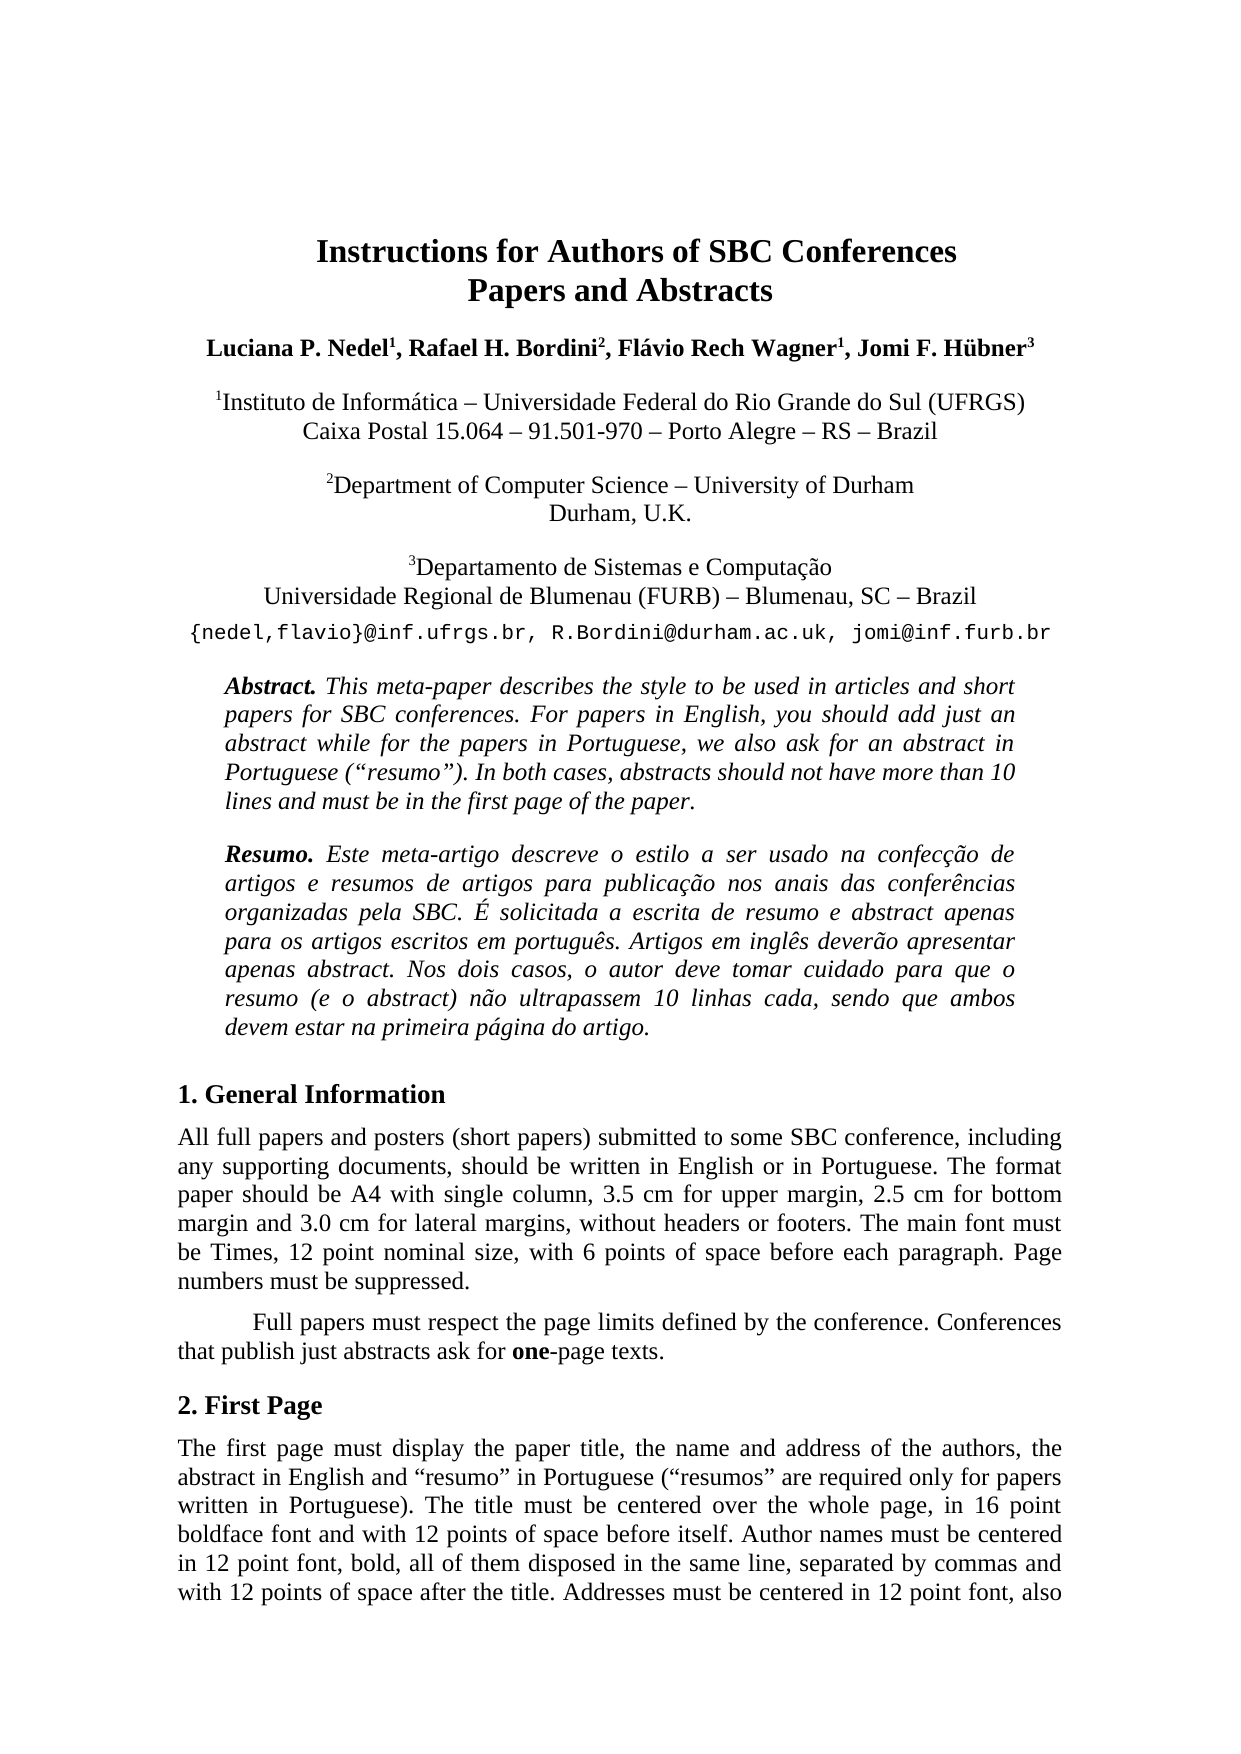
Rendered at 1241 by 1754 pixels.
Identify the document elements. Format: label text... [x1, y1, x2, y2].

text {nedel,flavio}@inf.ufrgs.br, R.Bordini@durham.ac.uk, jomi@inf.furb.br [177, 622, 1063, 646]
subtitle 2. First Page [177, 1389, 1063, 1421]
text Abstract. This meta-paper describes the style to be used in articles and short papers for SBC conferences. For papers in English, you should add just an abstract while for the papers in Portuguese, we also ask for an abstract in Portuguese (“resumo”). In both cases, abstracts should not have more than 10 lines and must be in the first page of the paper. [224, 671, 1016, 814]
subtitle Instructions for Authors of SBC Conferences Papers and Abstracts [177, 232, 1063, 308]
text 3Departamento de Sistemas e Computação Universidade Regional de Blumenau (FURB) – Blumenau, SC – Brazil [177, 552, 1063, 610]
text The first page must display the paper title, the name and address of the authors, the abstract in English and “resumo” in Portuguese (“resumos” are required only for papers written in Portuguese). The title must be centered over the whole page, in 16 point boldface font and with 12 points of space before itself. Author names must be centered in 12 point font, bold, all of them disposed in the same line, separated by commas and with 12 points of space after the title. Addresses must be centered in 12 point font, also [177, 1433, 1063, 1606]
subtitle 1. General Information [177, 1078, 1063, 1109]
text All full papers and posters (short papers) submitted to some SBC conference, including any supporting documents, should be written in English or in Portuguese. The format paper should be A4 with single column, 3.5 cm for upper margin, 2.5 cm for bottom margin and 3.0 cm for lateral margins, without headers or footers. The main font must be Times, 12 point nominal size, with 6 points of space before each paragraph. Page numbers must be suppressed. [177, 1122, 1063, 1294]
text Luciana P. Nedel1, Rafael H. Bordini2, Flávio Rech Wagner1, Jomi F. Hübner3 [177, 333, 1063, 362]
text 1Instituto de Informática – Universidade Federal do Rio Grande do Sul (UFRGS) Caixa Postal 15.064 – 91.501-970 – Porto Alegre – RS – Brazil [177, 387, 1063, 445]
text 2Department of Computer Science – University of Durham Durham, U.K. [177, 470, 1063, 527]
text Resumo. Este meta-artigo descreve o estilo a ser usado na confecção de artigos e resumos de artigos para publicação nos anais das conferências organizadas pela SBC. É solicitada a escrita de resumo e abstract apenas para os artigos escritos em português. Artigos em inglês deverão apresentar apenas abstract. Nos dois casos, o autor deve tomar cuidado para que o resumo (e o abstract) não ultrapassem 10 linhas cada, sendo que ambos devem estar na primeira página do artigo. [224, 839, 1016, 1041]
text Full papers must respect the page limits defined by the conference. Conferences that publish just abstracts ask for one-page texts. [177, 1307, 1063, 1364]
